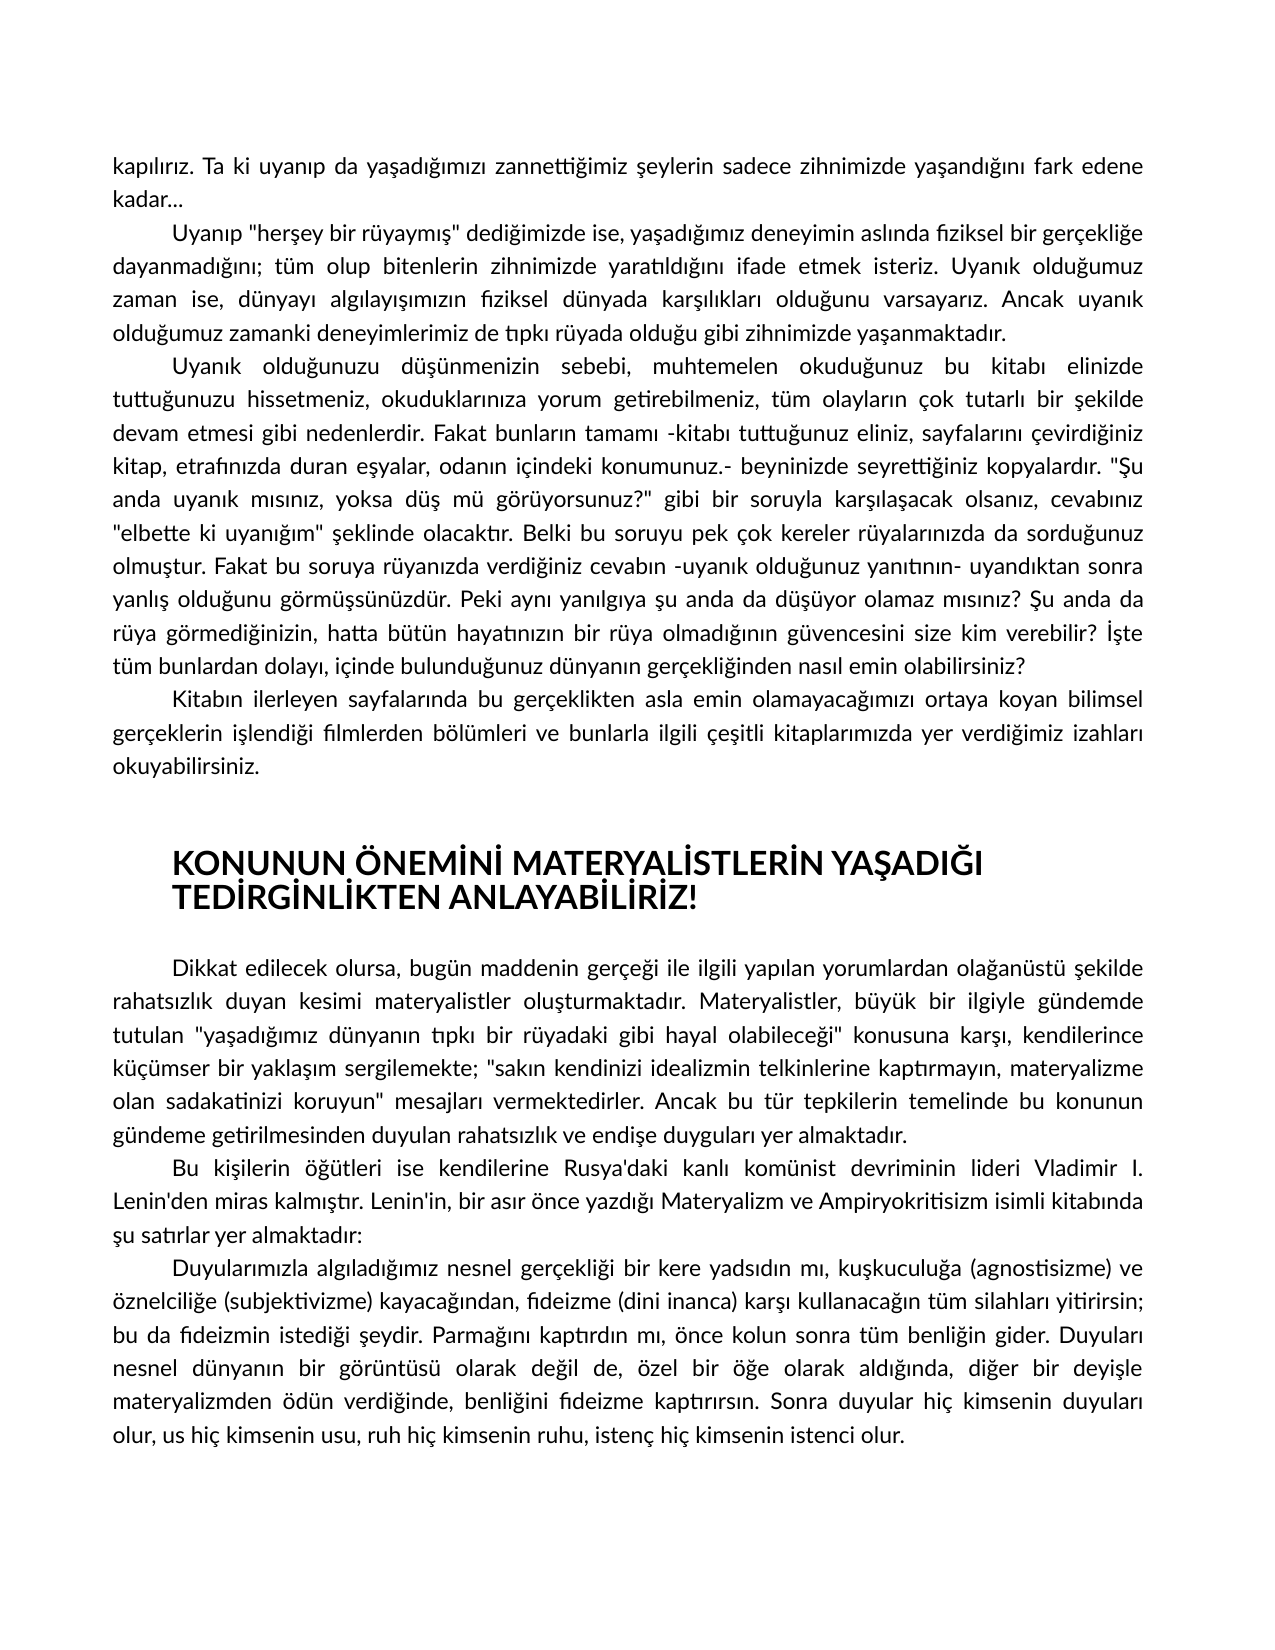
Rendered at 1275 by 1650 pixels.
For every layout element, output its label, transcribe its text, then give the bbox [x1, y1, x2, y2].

text KONUNUN ÖNEMİNİ MATERYALİSTLERİN YAŞADIĞI [112, 848, 1145, 882]
text Uyanık olduğunuzu düşünmenizin sebebi, muhtemelen okuduğunuz bu kitabı elinizde tuttuğunuzu hissetmeniz, okuduklarınıza yorum getirebilmeniz, tüm olayların çok tutarlı bir şekilde devam etmesi gibi nedenlerdir. Fakat bunların tamamı -kitabı tuttuğunuz eliniz, sayfalarını çevirdiğiniz kitap, etrafınızda duran eşyalar, odanın içindeki konumunuz.- beyninizde seyrettiğiniz kopyalardır. "Şu anda uyanık mısınız, yoksa düş mü görüyorsunuz?" gibi bir soruyla karşılaşacak olsanız, cevabınız "elbette ki uyanığım" şeklinde olacaktır. Belki bu soruyu pek çok kereler rüyalarınızda da sorduğunuz olmuştur. Fakat bu soruya rüyanızda verdiğiniz cevabın -uyanık olduğunuz yanıtının- uyandıktan sonra yanlış olduğunu görmüşsünüzdür. Peki aynı yanılgıya şu anda da düşüyor olamaz mısınız? Şu anda da rüya görmediğinizin, hatta bütün hayatınızın bir rüya olmadığının güvencesini size kim verebilir? İşte tüm bunlardan dolayı, içinde bulunduğunuz dünyanın gerçekliğinden nasıl emin olabilirsiniz? [112, 348, 1145, 681]
text Uyanıp "herşey bir rüyaymış" dediğimizde ise, yaşadığımız deneyimin aslında fiziksel bir gerçekliğe dayanmadığını; tüm olup bitenlerin zihnimizde yaratıldığını ifade etmek isteriz. Uyanık olduğumuz zaman ise, dünyayı algılayışımızın fiziksel dünyada karşılıkları olduğunu varsayarız. Ancak uyanık olduğumuz zamanki deneyimlerimiz de tıpkı rüyada olduğu gibi zihnimizde yaşanmaktadır. [112, 214, 1145, 348]
text Dikkat edilecek olursa, bugün maddenin gerçeği ile ilgili yapılan yorumlardan olağanüstü şekilde rahatsızlık duyan kesimi materyalistler oluşturmaktadır. Materyalistler, büyük bir ilgiyle gündemde tutulan "yaşadığımız dünyanın tıpkı bir rüyadaki gibi hayal olabileceği" konusuna karşı, kendilerince küçümser bir yaklaşım sergilemekte; "sakın kendinizi idealizmin telkinlerine kaptırmayın, materyalizme olan sadakatinizi koruyun" mesajları vermektedirler. Ancak bu tür tepkilerin temelinde bu konunun gündeme getirilmesinden duyulan rahatsızlık ve endişe duyguları yer almaktadır. [112, 950, 1145, 1150]
text Kitabın ilerleyen sayfalarında bu gerçeklikten asla emin olamayacağımızı ortaya koyan bilimsel gerçeklerin işlendiği filmlerden bölümleri ve bunlarla ilgili çeşitli kitaplarımızda yer verdiğimiz izahları okuyabilirsiniz. [112, 681, 1145, 781]
text kapılırız. Ta ki uyanıp da yaşadığımızı zannettiğimiz şeylerin sadece zihnimizde yaşandığını fark edene kadar... [112, 148, 1145, 214]
text Bu kişilerin öğütleri ise kendilerine Rusya'daki kanlı komünist devriminin lideri Vladimir I. Lenin'den miras kalmıştır. Lenin'in, bir asır önce yazdığı Materyalizm ve Ampiryokritisizm isimli kitabında şu satırlar yer almaktadır: [112, 1150, 1145, 1250]
text TEDİRGİNLİKTEN ANLAYABİLİRİZ! [112, 882, 1145, 916]
text Duyularımızla algıladığımız nesnel gerçekliği bir kere yadsıdın mı, kuşkuculuğa (agnostisizme) ve öznelciliğe (subjektivizme) kayacağından, fideizme (dini inanca) karşı kullanacağın tüm silahları yitirirsin; bu da fideizmin istediği şeydir. Parmağını kaptırdın mı, önce kolun sonra tüm benliğin gider. Duyuları nesnel dünyanın bir görüntüsü olarak değil de, özel bir öğe olarak aldığında, diğer bir deyişle materyalizmden ödün verdiğinde, benliğini fideizme kaptırırsın. Sonra duyular hiç kimsenin duyuları olur, us hiç kimsenin usu, ruh hiç kimsenin ruhu, istenç hiç kimsenin istenci olur. [112, 1250, 1145, 1450]
